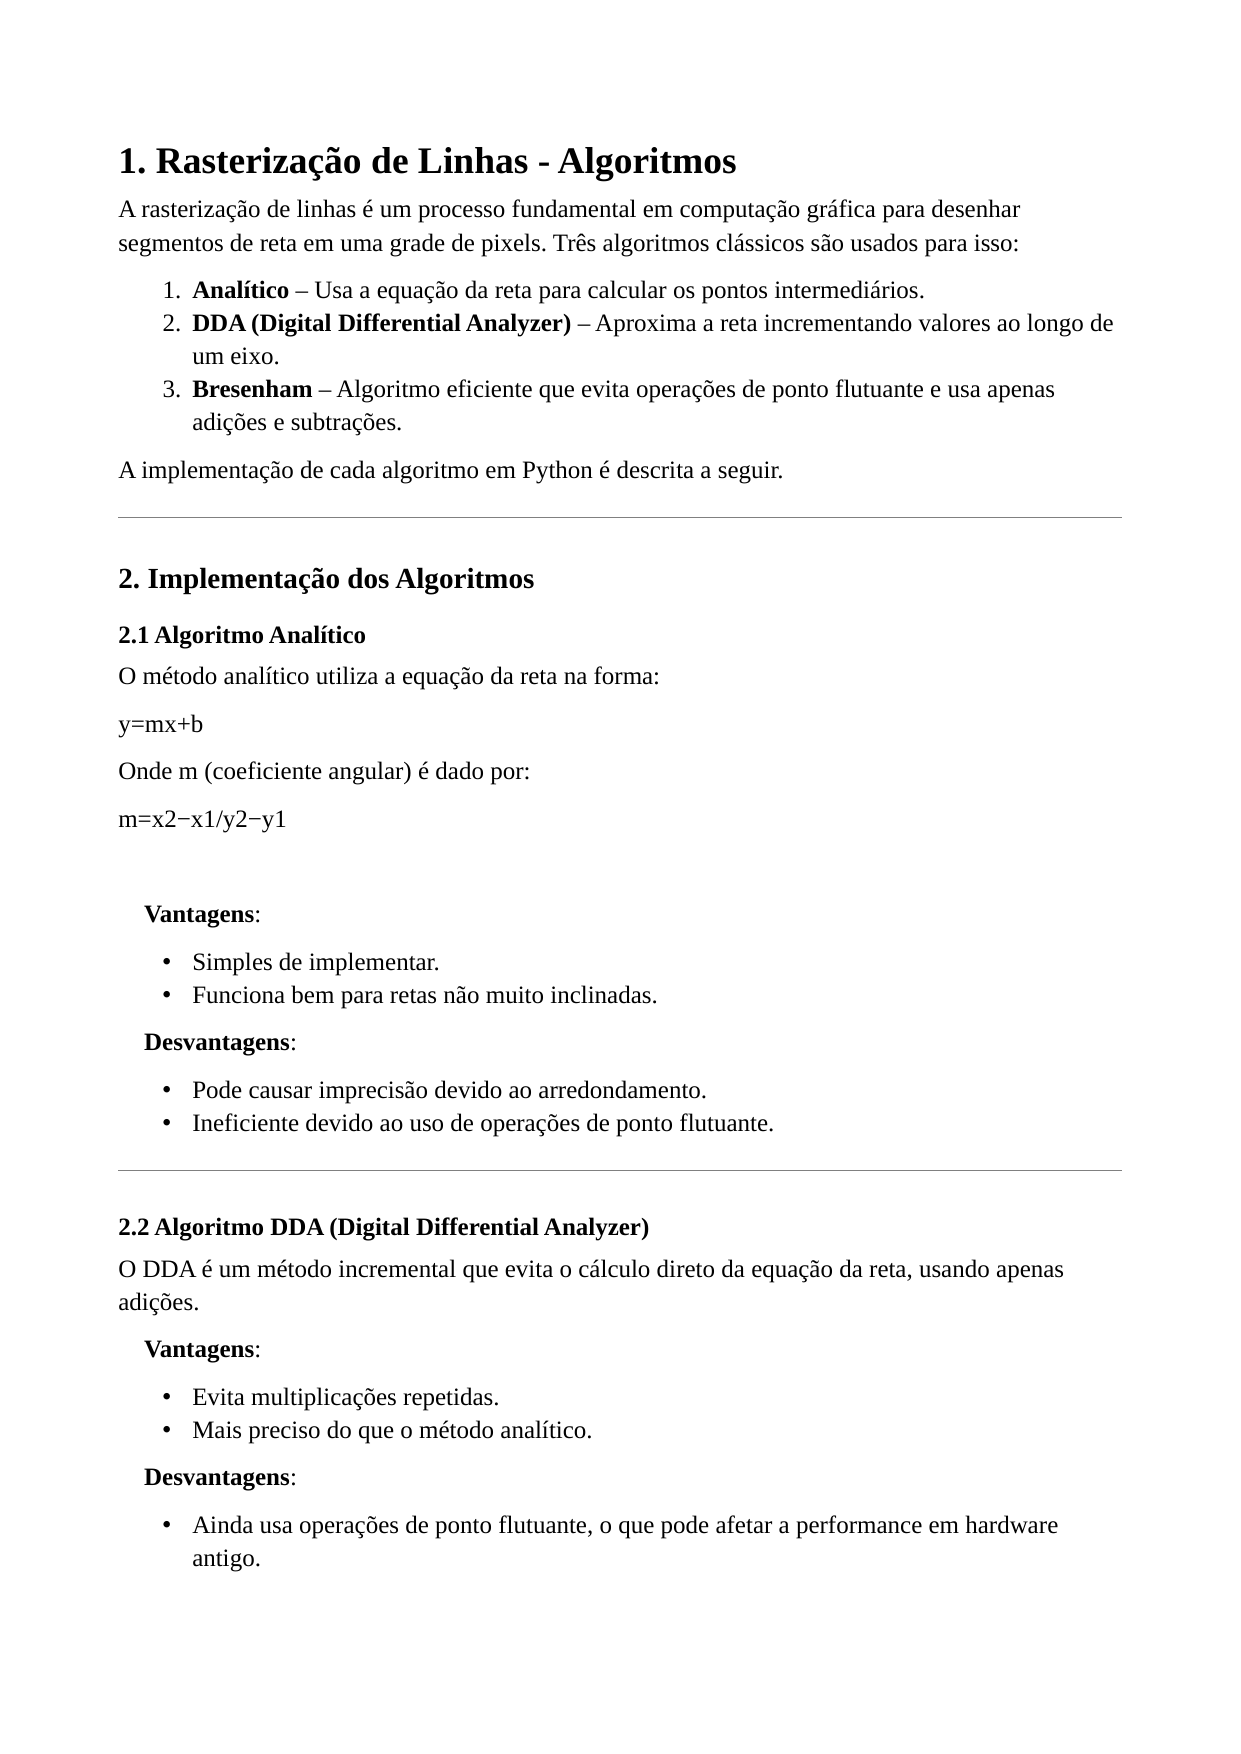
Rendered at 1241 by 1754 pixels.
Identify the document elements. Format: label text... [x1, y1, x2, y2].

list Pode causar imprecisão devido ao arredondamento. [162, 1075, 1122, 1104]
text A rasterização de linhas é um processo fundamental em computação gráfica para desenhar segmentos de reta em uma grade de pixels. Três algoritmos clássicos são usados para isso: [118, 194, 1122, 256]
list Ineficiente devido ao uso de operações de ponto flutuante. [162, 1108, 1122, 1137]
subtitle 1. Rasterização de Linhas - Algoritmos [118, 139, 1122, 182]
text 🔹 Vantagens: [118, 899, 1122, 928]
list DDA (Digital Differential Analyzer) – Aproxima a reta incrementando valores ao longo de um eixo. [162, 308, 1122, 370]
list Ainda usa operações de ponto flutuante, o que pode afetar a performance em hardware antigo. [162, 1510, 1122, 1572]
text O DDA é um método incremental que evita o cálculo direto da equação da reta, usando apenas adições. [118, 1254, 1122, 1315]
list Evita multiplicações repetidas. [162, 1382, 1122, 1411]
text A implementação de cada algoritmo em Python é descrita a seguir. [118, 455, 1122, 484]
text 🔹 Desvantagens: [118, 1027, 1122, 1056]
text ​​​​🔹 Vantagens: [118, 1334, 1122, 1363]
list Funciona bem para retas não muito inclinadas. [162, 980, 1122, 1008]
text O método analítico utiliza a equação da reta na forma: [118, 661, 1122, 690]
text m=x2​−x1​/y2​−y1 [118, 804, 1122, 833]
subtitle 2. Implementação dos Algoritmos [118, 561, 1122, 595]
subtitle 2.1 Algoritmo Analítico [118, 620, 1122, 649]
subtitle 2.2 Algoritmo DDA (Digital Differential Analyzer) [118, 1212, 1122, 1241]
list Simples de implementar. [162, 947, 1122, 976]
text Onde m (coeficiente angular) é dado por: [118, 756, 1122, 785]
list Mais preciso do que o método analítico. [162, 1415, 1122, 1444]
text y=mx+b [118, 709, 1122, 737]
text 🔹 Desvantagens: [118, 1462, 1122, 1491]
list Analítico – Usa a equação da reta para calcular os pontos intermediários. [162, 275, 1122, 304]
list Bresenham – Algoritmo eficiente que evita operações de ponto flutuante e usa apenas adições e subtrações. [162, 374, 1122, 436]
